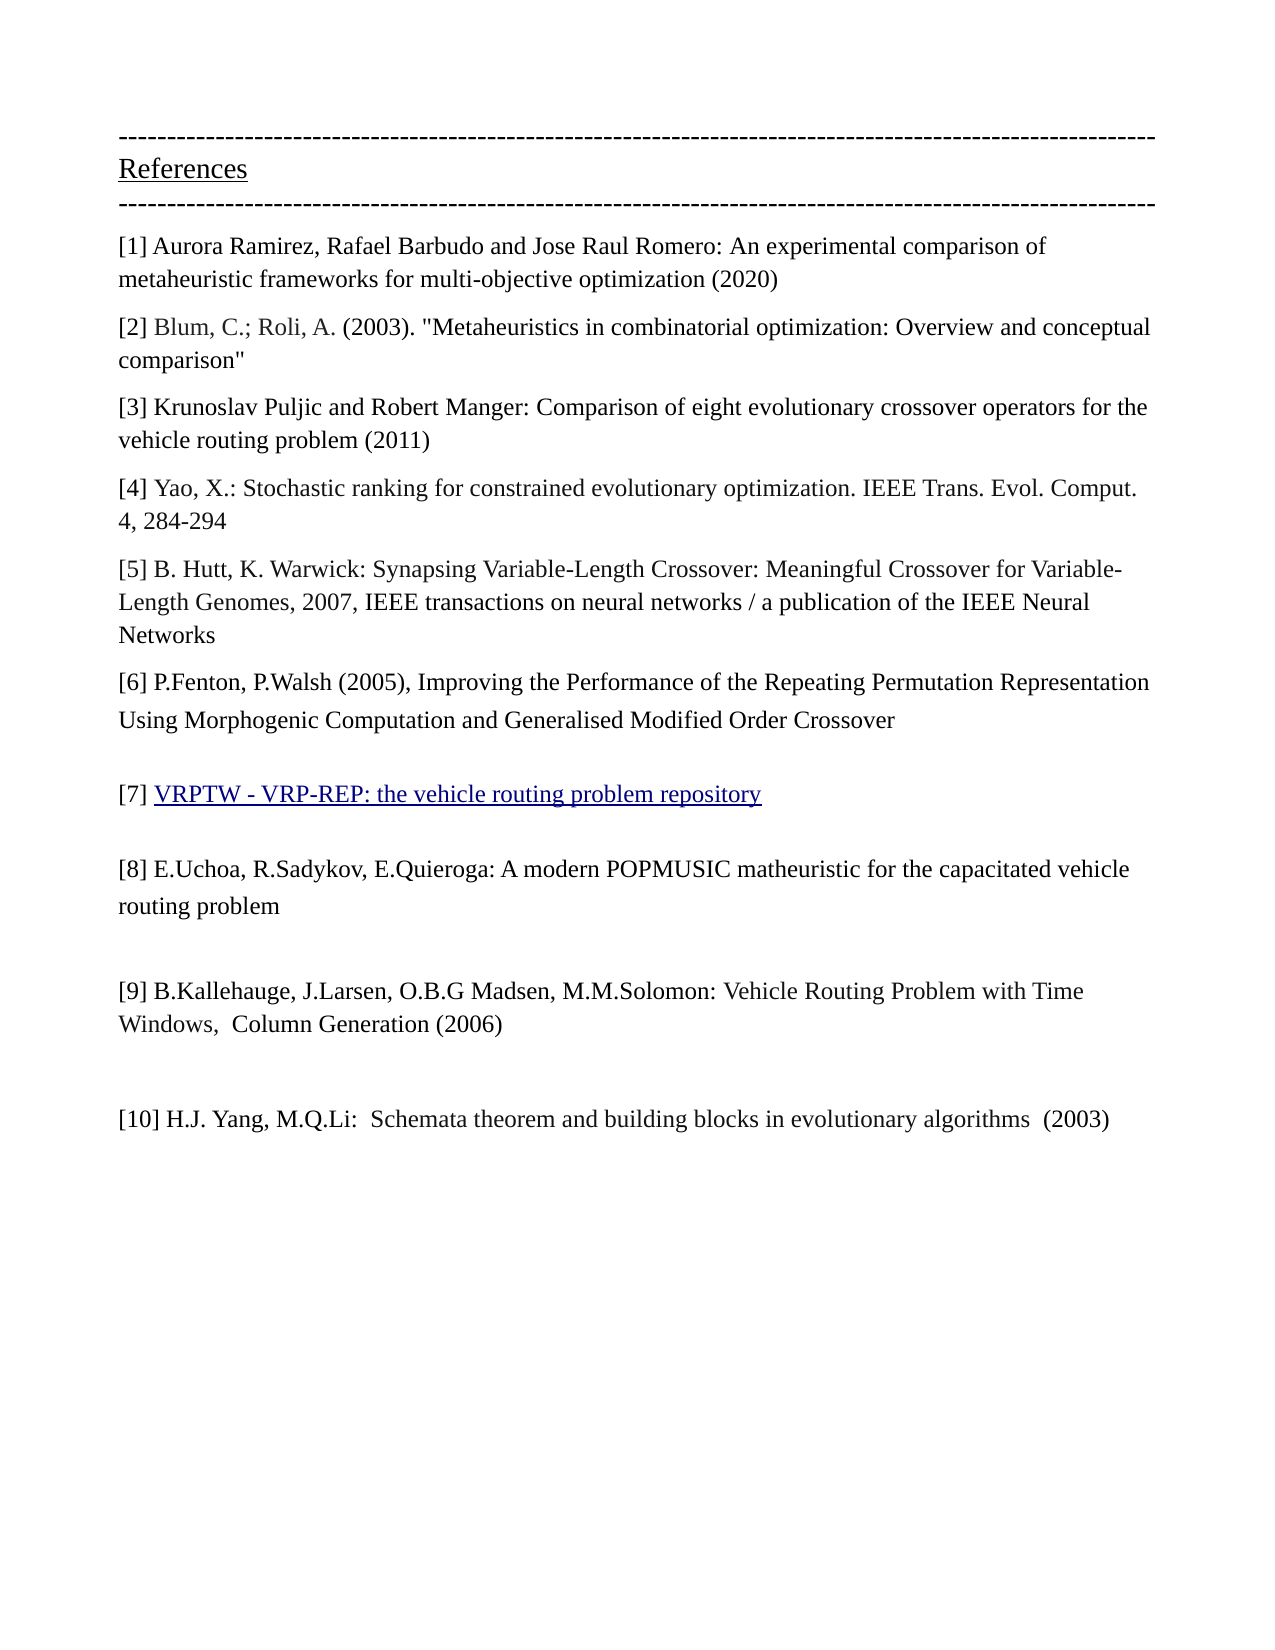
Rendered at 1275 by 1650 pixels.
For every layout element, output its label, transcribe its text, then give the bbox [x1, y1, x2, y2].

text [9] B.Kallehauge, J.Larsen, O.B.G Madsen, M.M.Solomon: Vehicle Routing Problem with Time Windows, Column Generation (2006) [118, 976, 1157, 1038]
text [3] Krunoslav Puljic and Robert Manger: Comparison of eight evolutionary crossover operators for the vehicle routing problem (2011) [118, 392, 1157, 454]
text [2] Blum, C.; Roli, A. (2003). "Metaheuristics in combinatorial optimization: Overview and conceptual comparison" [118, 312, 1157, 374]
text [6] P.Fenton, P.Walsh (2005), Improving the Performance of the Repeating Permutation Representation Using Morphogenic Computation and Generalised Modified Order Crossover [118, 667, 1157, 733]
text [1] Aurora Ramirez, Rafael Barbudo and Jose Raul Romero: An experimental comparison of metaheuristic frameworks for multi-objective optimization (2020) [118, 231, 1157, 293]
text [10] H.J. Yang, M.Q.Li: Schemata theorem and building blocks in evolutionary algorithms (2003) [118, 1104, 1157, 1133]
text [4] Yao, X.: Stochastic ranking for constrained evolutionary optimization. IEEE Trans. Evol. Comput. 4, 284-294 [118, 473, 1157, 535]
text [5] B. Hutt, K. Warwick: Synapsing Variable-Length Crossover: Meaningful Crossover for Variable-Length Genomes, 2007, IEEE transactions on neural networks / a publication of the IEEE Neural Networks [118, 554, 1157, 648]
text [8] E.Uchoa, R.Sadykov, E.Quieroga: A modern POPMUSIC matheuristic for the capacitated vehicle routing problem [118, 854, 1157, 920]
subtitle -----------------------------------------------------------------------------------------------------------References ----------------------------------------------------------------------------------------------------------- [118, 118, 1157, 219]
text [7] VRPTW - VRP-REP: the vehicle routing problem repository [118, 779, 1157, 808]
